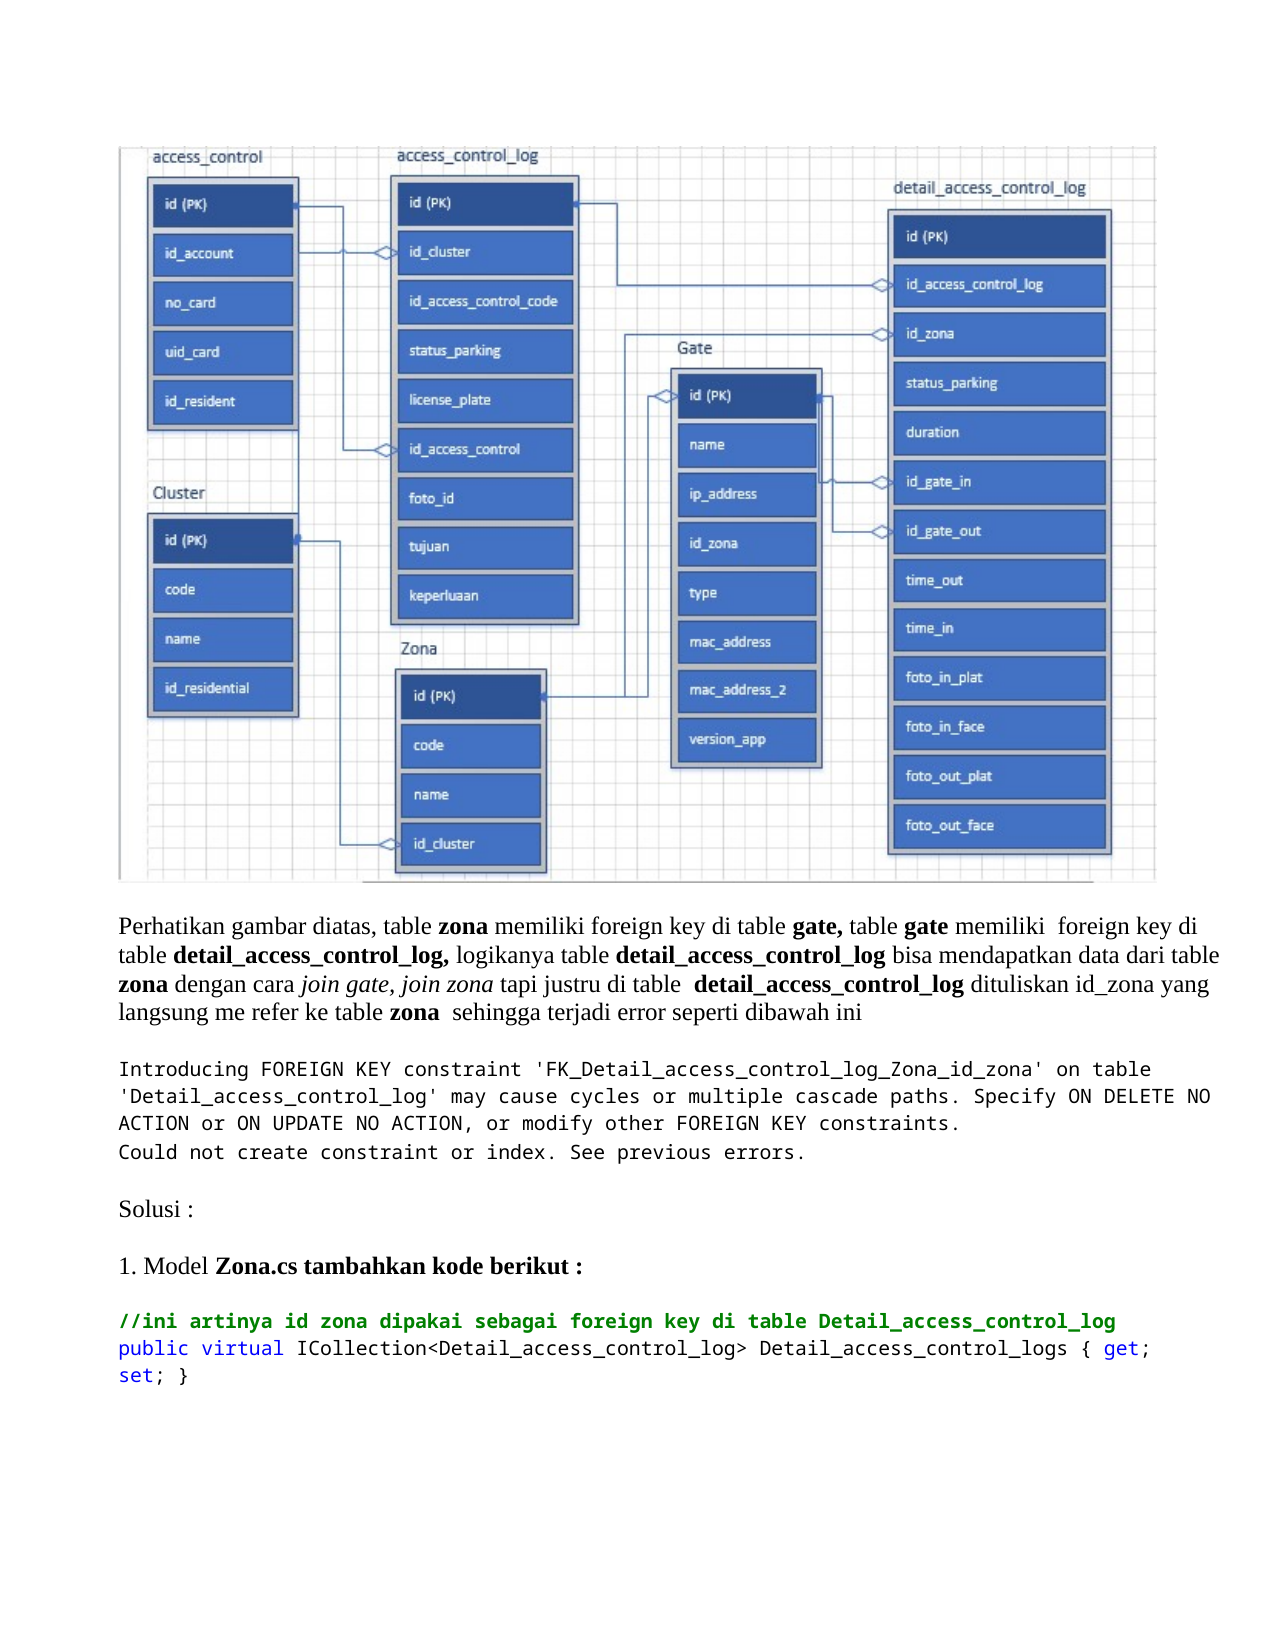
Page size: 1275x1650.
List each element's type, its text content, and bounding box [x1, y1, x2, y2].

text //ini artinya id zona dipakai sebagai foreign key di table Detail_access_control_log [118, 1307, 1224, 1334]
text Solusi : [118, 1194, 1224, 1222]
text Introducing FOREIGN KEY constraint 'FK_Detail_access_control_log_Zona_id_zona' on table 'Detail_access_control_log' may cause cycles or multiple cascade paths. Specify ON DELETE NO ACTION or ON UPDATE NO ACTION, or modify other FOREIGN KEY constraints. [118, 1055, 1224, 1136]
text public virtual ICollection<Detail_access_control_log> Detail_access_control_logs { get; set; } [118, 1334, 1224, 1388]
text Could not create constraint or index. See previous errors. [118, 1136, 1224, 1194]
text 1. Model Zona.cs tambahkan kode berikut : [118, 1251, 1224, 1280]
text Perhatikan gambar diatas, table zona memiliki foreign key di table gate, table gate memiliki foreign key di table detail_access_control_log, logikanya table detail_access_control_log bisa mendapatkan data dari table zona dengan cara join gate, join zona tapi justru di table detail_access_control_log dituliskan id_zona yang langsung me refer ke table zona sehingga terjadi error seperti dibawah ini [118, 911, 1224, 1026]
picture [118, 146, 1157, 883]
